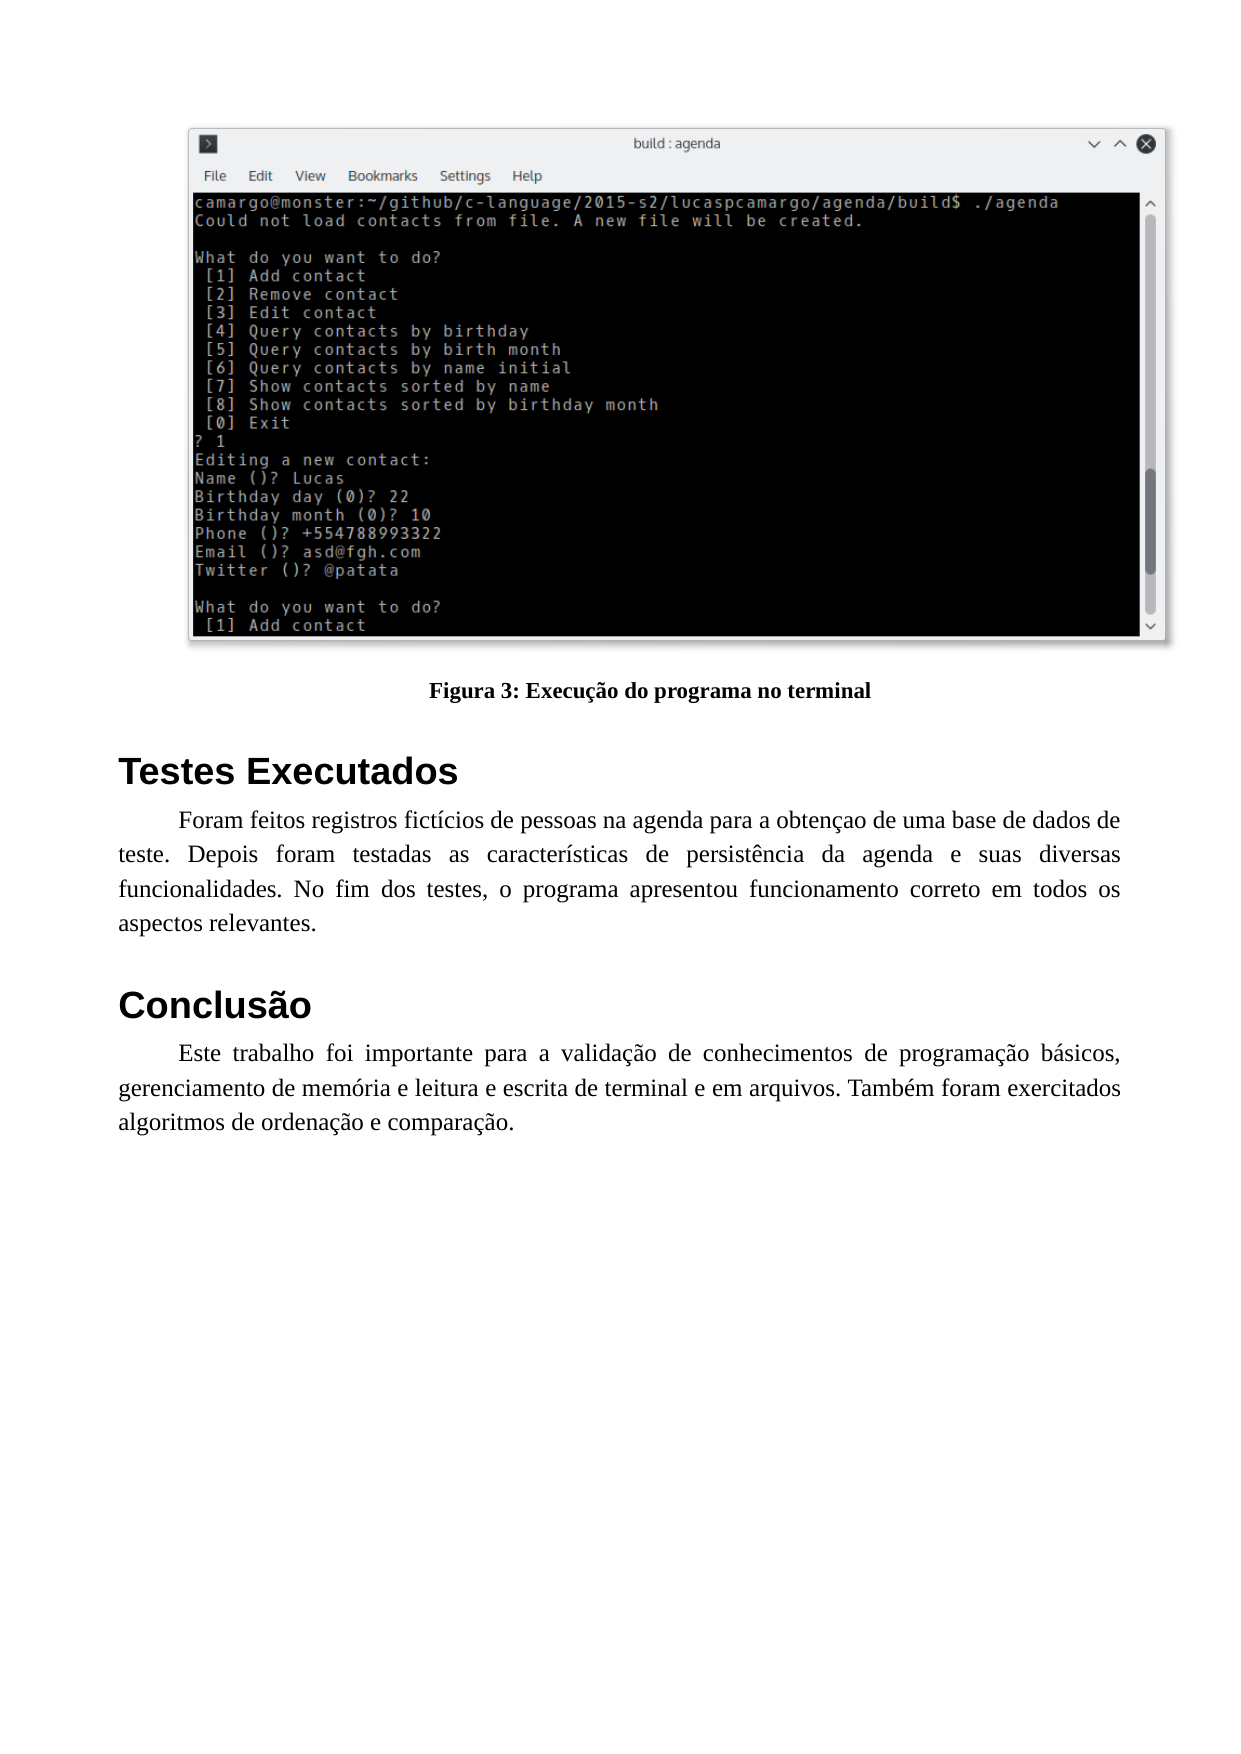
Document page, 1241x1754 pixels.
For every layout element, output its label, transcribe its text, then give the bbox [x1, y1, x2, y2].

text Este trabalho foi importante para a validação de conhecimentos de programação básicos, gerenciamento de memória e leitura e escrita de terminal e em arquivos. Também foram exercitados algoritmos de ordenação e comparação. [118, 1038, 1122, 1136]
subtitle Conclusão [118, 982, 1122, 1026]
picture [178, 118, 1183, 658]
text Figura 3: Execução do programa no terminal [118, 678, 1122, 704]
text Foram feitos registros fictícios de pessoas na agenda para a obtençao de uma base de dados de teste. Depois foram testadas as características de persistência da agenda e suas diversas funcionalidades. No fim dos testes, o programa apresentou funcionamento correto em todos os aspectos relevantes. [118, 805, 1122, 937]
subtitle Testes Executados [118, 749, 1122, 792]
